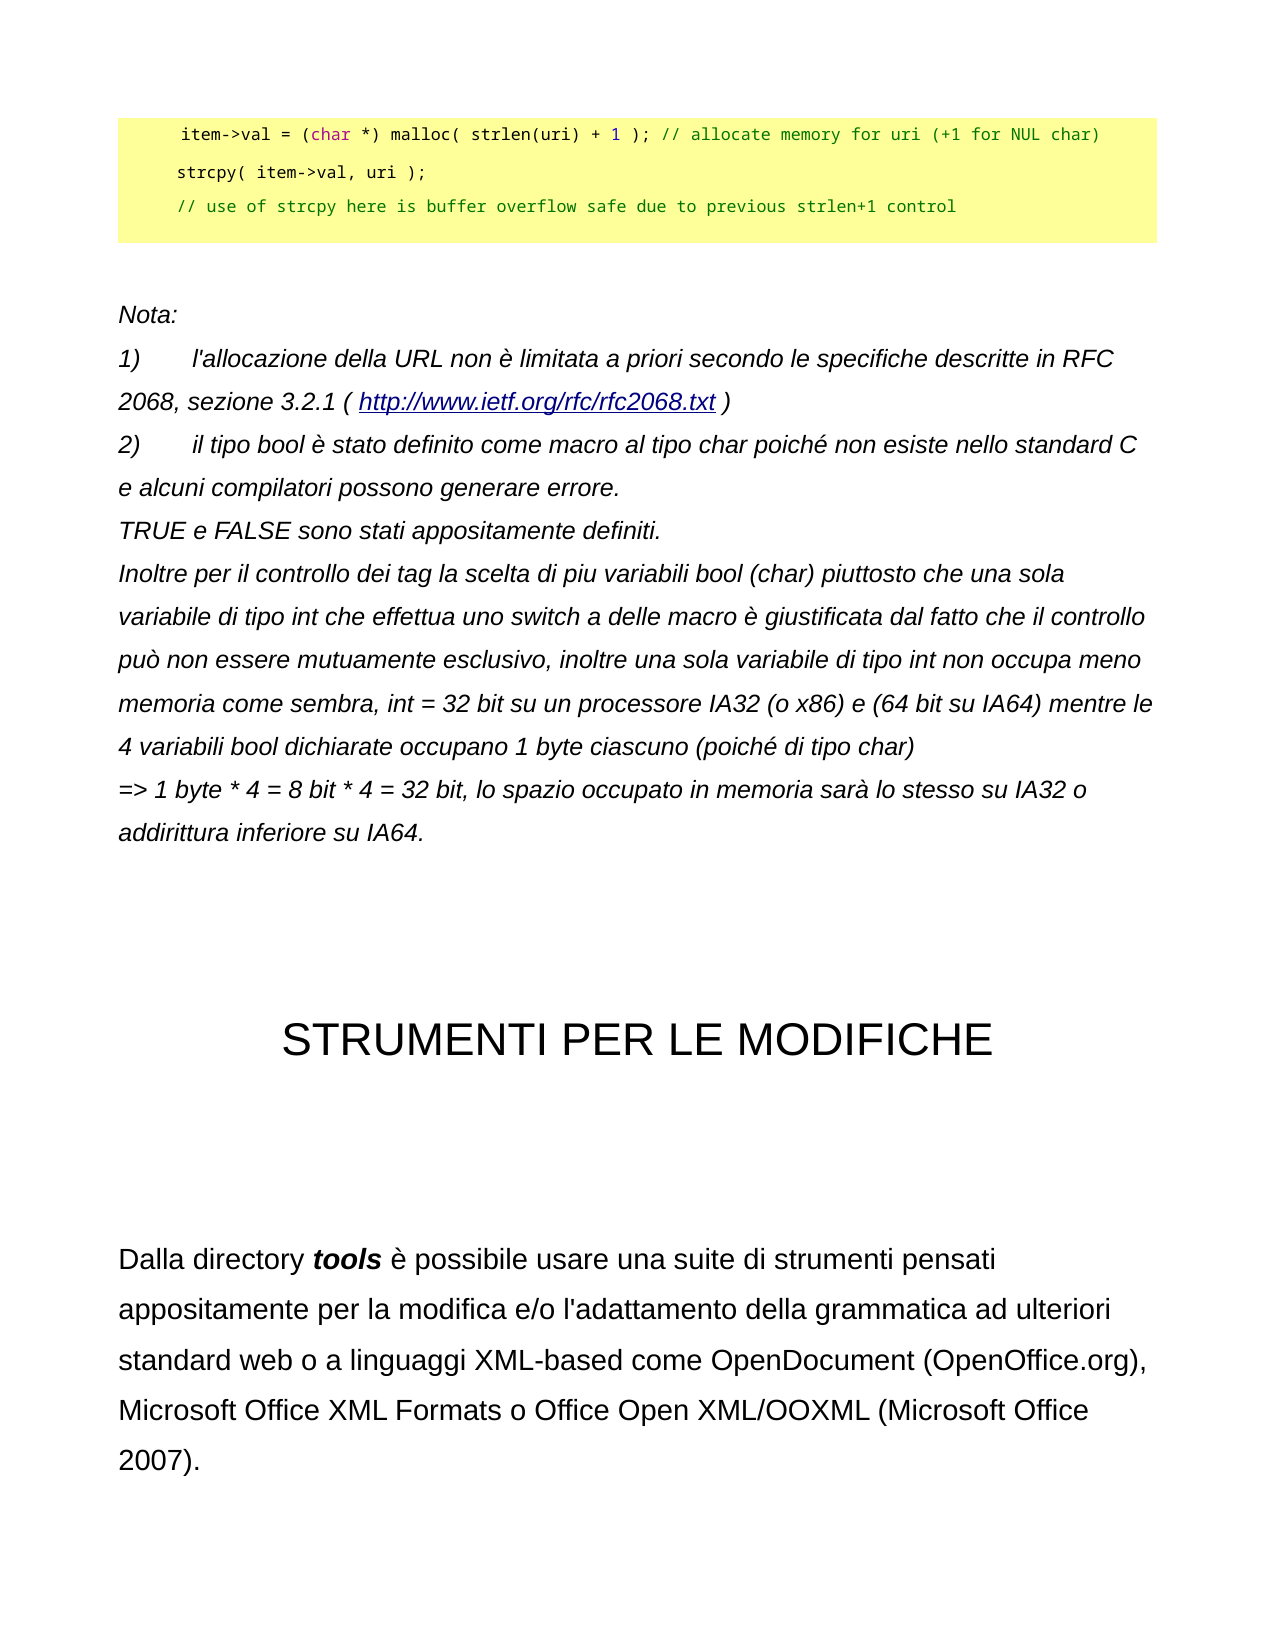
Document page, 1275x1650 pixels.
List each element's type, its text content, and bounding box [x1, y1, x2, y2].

text TRUE e FALSE sono stati appositamente definiti. [118, 516, 1157, 545]
text strcpy( item->val, uri ); [118, 161, 1157, 183]
text Inoltre per il controllo dei tag la scelta di piu variabili bool (char) piuttosto che una sola variabile di tipo int che effettua uno switch a delle macro è giustificata dal fatto che il controllo può non essere mutuamente esclusivo, inoltre una sola variabile di tipo int non occupa meno memoria come sembra, int = 32 bit su un processore IA32 (o x86) e (64 bit su IA64) mentre le 4 variabili bool dichiarate occupano 1 byte ciascuno (poiché di tipo char) [118, 559, 1157, 760]
text item->val = (char *) malloc( strlen(uri) + 1 ); // allocate memory for uri (+1 for NUL char) [118, 118, 1157, 147]
text => 1 byte * 4 = 8 bit * 4 = 32 bit, lo spazio occupato in memoria sarà lo stesso su IA32 o addirittura inferiore su IA64. [118, 775, 1157, 847]
text Nota: [118, 300, 1157, 329]
text Dalla directory tools è possibile usare una suite di strumenti pensati appositamente per la modifica e/o l'adattamento della grammatica ad ulteriori standard web o a linguaggi XML-based come OpenDocument (OpenOffice.org), Microsoft Office XML Formats o Office Open XML/OOXML (Microsoft Office 2007). [118, 1242, 1157, 1477]
text // use of strcpy here is buffer overflow safe due to previous strlen+1 control [118, 195, 1157, 217]
text 2) il tipo bool è stato definito come macro al tipo char poiché non esiste nello standard C e alcuni compilatori possono generare errore. [118, 430, 1157, 502]
text STRUMENTI PER LE MODIFICHE [118, 1012, 1157, 1065]
text 1) l'allocazione della URL non è limitata a priori secondo le specifiche descritte in RFC 2068, sezione 3.2.1 ( http://www.ietf.org/rfc/rfc2068.txt ) [118, 343, 1157, 415]
